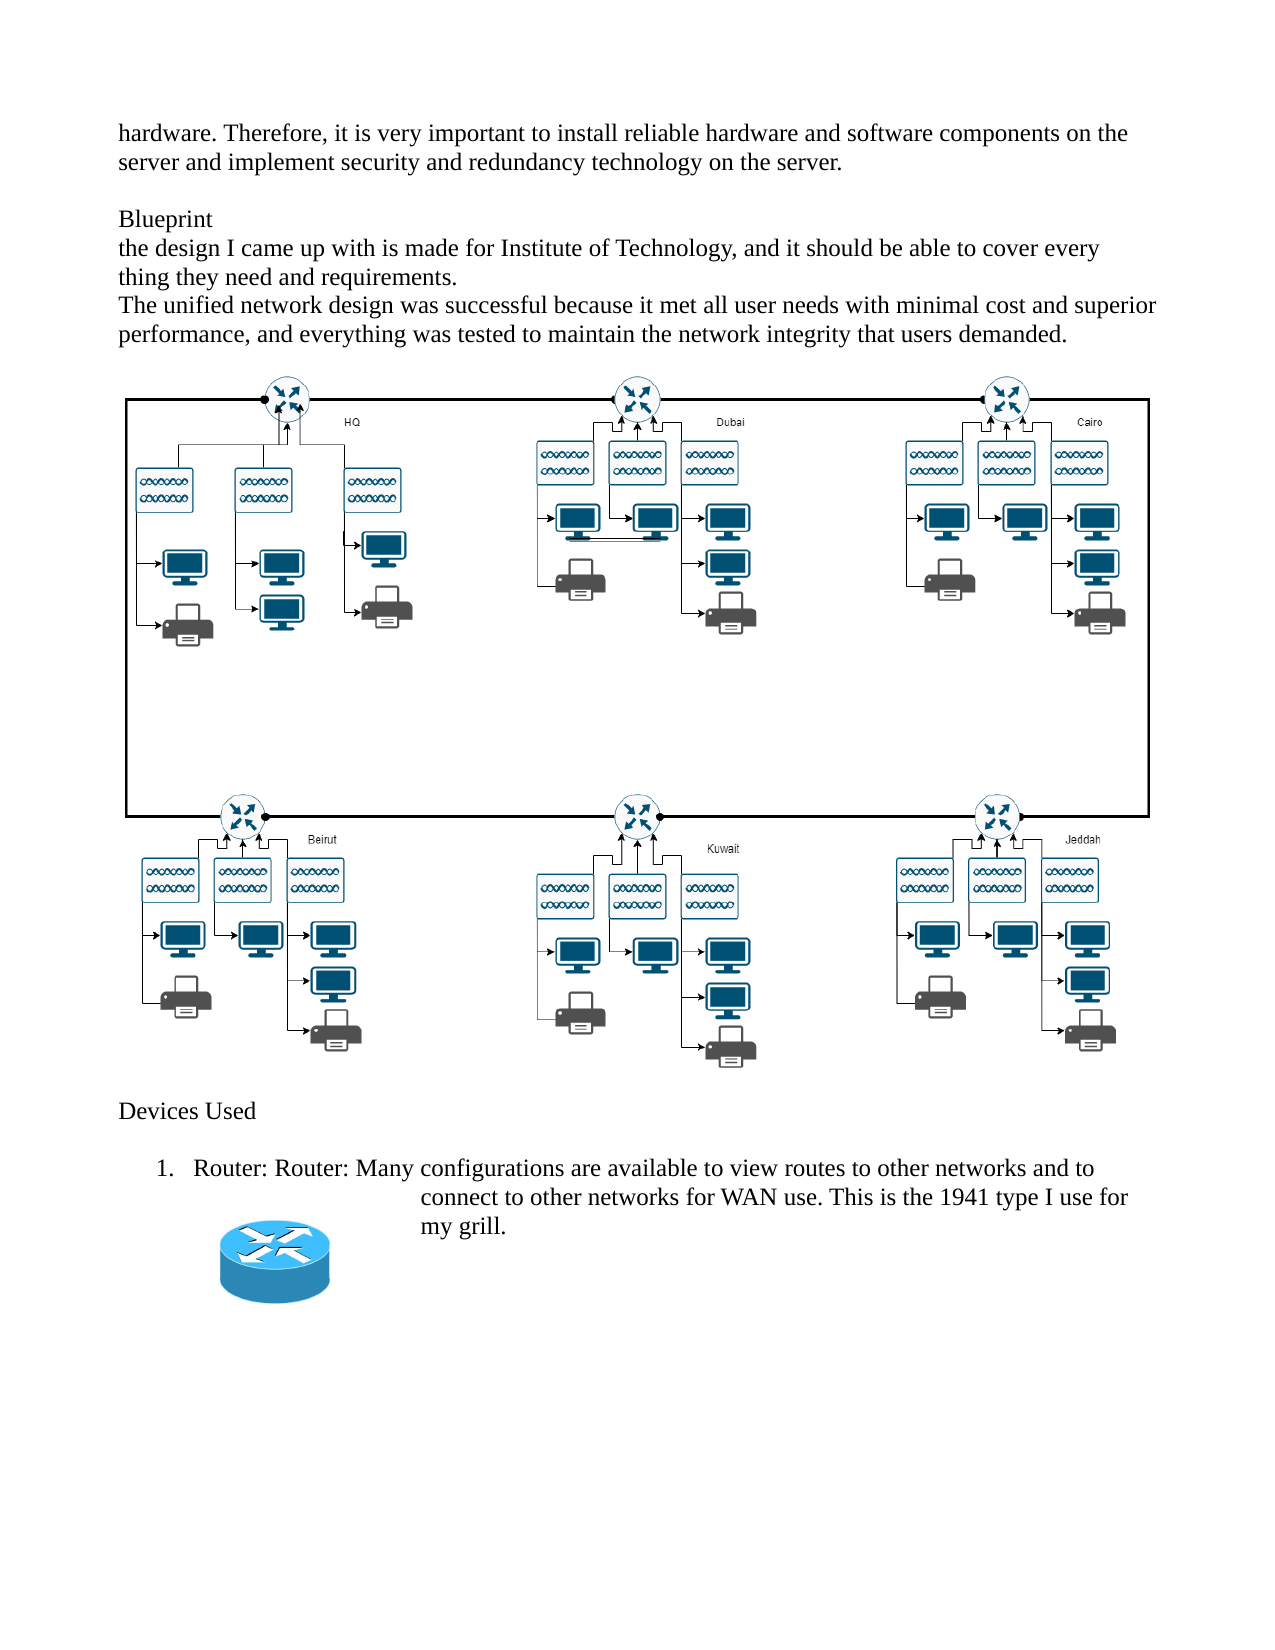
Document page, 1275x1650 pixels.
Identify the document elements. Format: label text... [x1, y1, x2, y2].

list Router: Router: Many configurations are available to view routes to other networks and to connect to other networks for WAN use. This is the 1941 type I use for my grill. [156, 1153, 1157, 1240]
text hardware. Therefore, it is very important to install reliable hardware and software components on the server and implement security and redundancy technology on the server. [118, 118, 1157, 176]
picture [118, 376, 1157, 1068]
picture [207, 1205, 346, 1320]
text Blueprint [118, 204, 1157, 233]
text Devices Used [118, 1096, 1157, 1153]
text the design I came up with is made for Institute of Technology, and it should be able to cover every thing they need and requirements. [118, 233, 1157, 291]
text The unified network design was successful because it met all user needs with minimal cost and superior performance, and everything was tested to maintain the network integrity that users demanded. [118, 291, 1157, 348]
